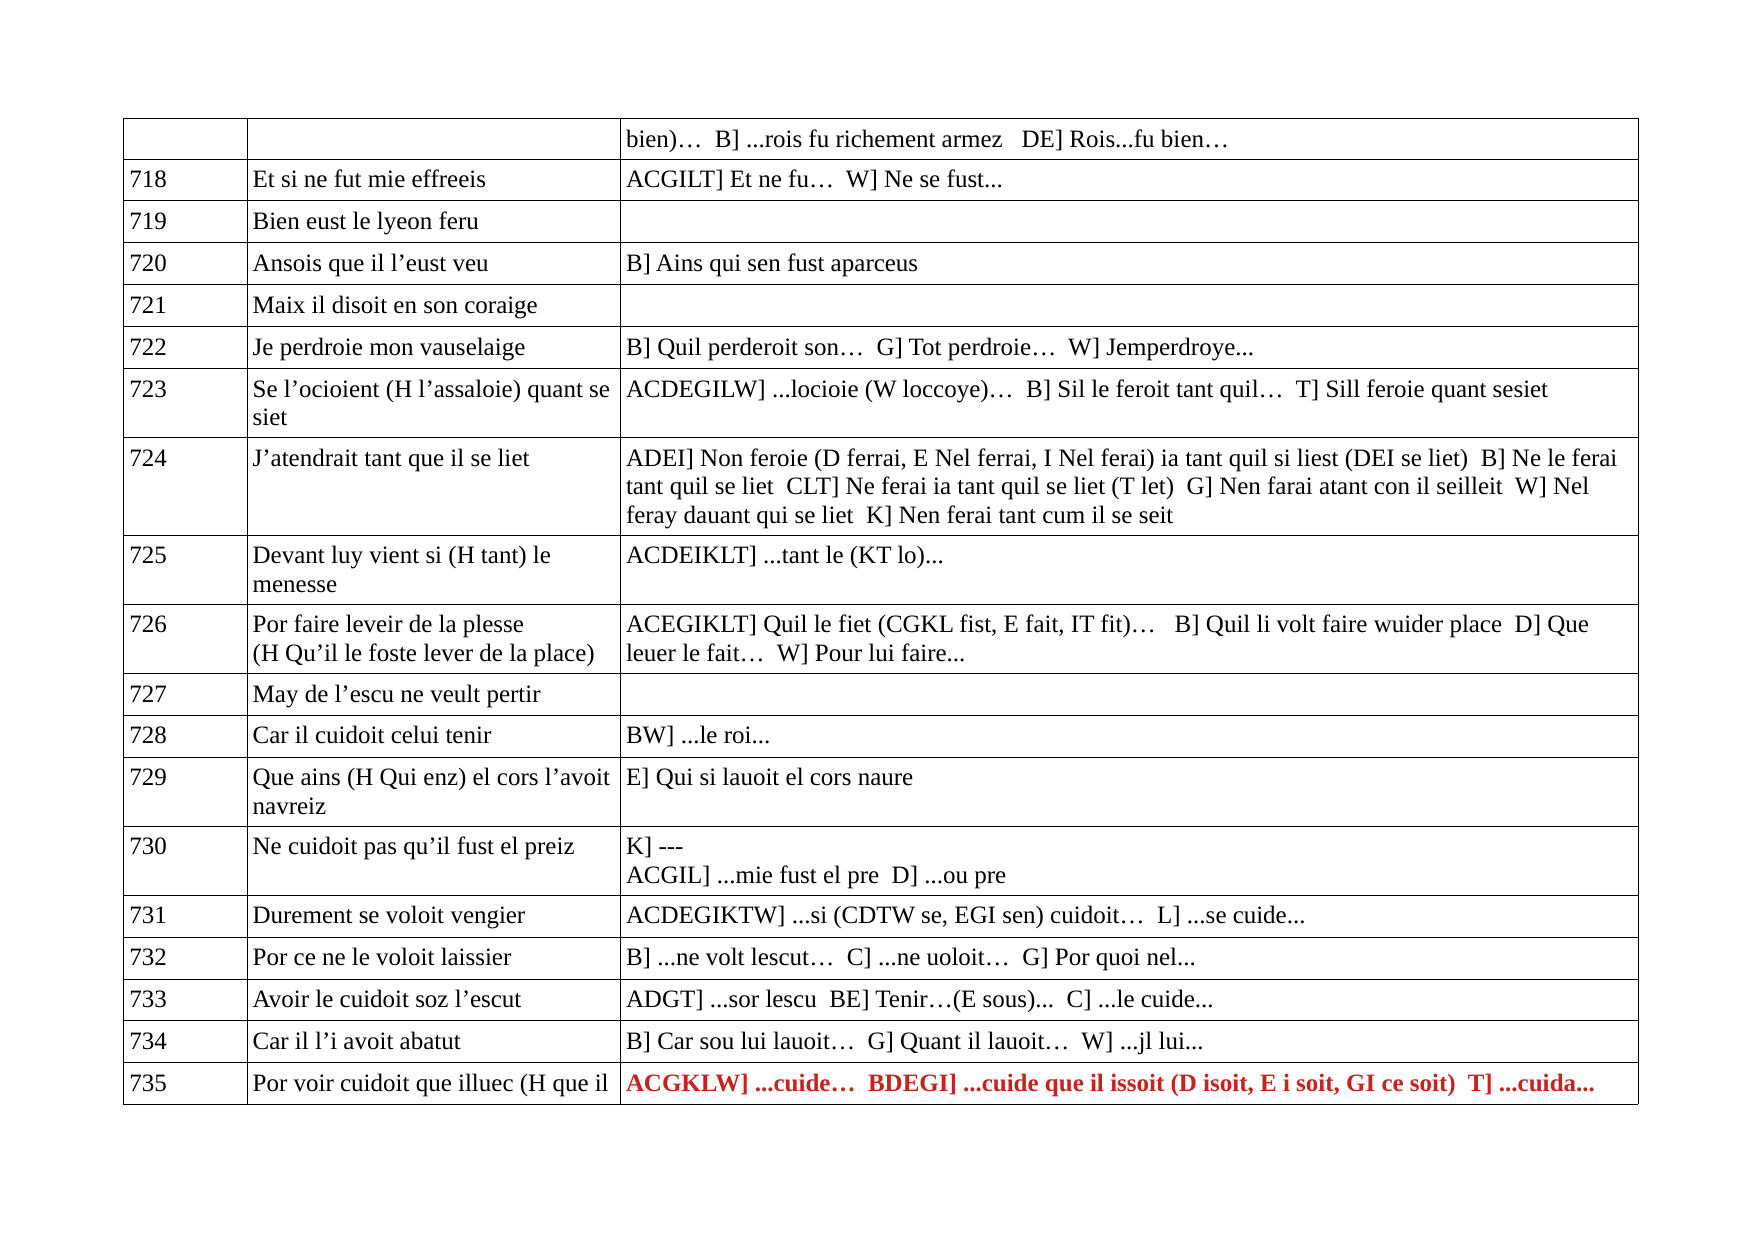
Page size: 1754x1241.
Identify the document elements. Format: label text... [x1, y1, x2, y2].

table_cell Bien eust le lyeon feru [248, 201, 620, 242]
table_cell J’atendrait tant que il se liet [248, 438, 620, 535]
table_cell Maix il disoit en son coraige [248, 285, 620, 326]
table_cell ACEGIKLT] Quil le fiet (CGKL fist, E fait, IT fit)… B] Quil li volt faire wuider place D] Que leuer le fait… W] Pour lui faire... [621, 605, 1638, 673]
table_cell 720 [124, 243, 247, 284]
table_cell ACDEIKLT] ...tant le (KT lo)... [621, 536, 1638, 604]
table_cell 728 [124, 716, 247, 757]
table_cell [248, 119, 620, 158]
table_cell [621, 285, 1638, 326]
table_cell 722 [124, 327, 247, 368]
table_cell 718 [124, 160, 247, 200]
table_cell May de l’escu ne veult pertir [248, 674, 620, 715]
table_cell Ne cuidoit pas qu’il fust el preiz [248, 827, 620, 895]
table_cell ACGILT] Et ne fu… W] Ne se fust... [621, 160, 1638, 200]
table_cell ADGT] ...sor lescu BE] Tenir…(E sous)... C] ...le cuide... [621, 980, 1638, 1020]
table_cell 729 [124, 758, 247, 826]
table_cell B] Quil perderoit son… G] Tot perdroie… W] Jemperdroye... [621, 327, 1638, 368]
table_cell Por faire leveir de la plesse (H Qu’il le foste lever de la place) [248, 605, 620, 673]
table_cell Por ce ne le voloit laissier [248, 938, 620, 978]
table_cell [621, 201, 1638, 242]
table_cell [124, 119, 247, 158]
table_cell B] Car sou lui lauoit… G] Quant il lauoit… W] ...jl lui... [621, 1021, 1638, 1062]
table_cell Durement se voloit vengier [248, 896, 620, 937]
table_cell Je perdroie mon vauselaige [248, 327, 620, 368]
table_cell Ansois que il l’eust veu [248, 243, 620, 284]
table_cell 733 [124, 980, 247, 1020]
table_cell Devant luy vient si (H tant) le menesse [248, 536, 620, 604]
table_cell Et si ne fut mie effreeis [248, 160, 620, 200]
table_cell 721 [124, 285, 247, 326]
table_cell B] Ains qui sen fust aparceus [621, 243, 1638, 284]
table_cell 735 [124, 1063, 247, 1104]
table_cell Avoir le cuidoit soz l’escut [248, 980, 620, 1020]
table_cell Car il cuidoit celui tenir [248, 716, 620, 757]
table_cell Que ains (H Qui enz) el cors l’avoit navreiz [248, 758, 620, 826]
table_cell 731 [124, 896, 247, 937]
table_cell K] --- ACGIL] ...mie fust el pre D] ...ou pre [621, 827, 1638, 895]
table_cell BW] ...le roi... [621, 716, 1638, 757]
table_cell Por voir cuidoit que illuec (H que il [248, 1063, 620, 1104]
table_cell ACDEGILW] ...locioie (W loccoye)… B] Sil le feroit tant quil… T] Sill feroie quant sesiet [621, 369, 1638, 437]
table_cell 719 [124, 201, 247, 242]
table_cell 724 [124, 438, 247, 535]
table_cell 723 [124, 369, 247, 437]
table_cell E] Qui si lauoit el cors naure [621, 758, 1638, 826]
table_cell 734 [124, 1021, 247, 1062]
table_cell [621, 674, 1638, 715]
table_cell Car il l’i avoit abatut [248, 1021, 620, 1062]
table_cell ACDEGIKTW] ...si (CDTW se, EGI sen) cuidoit… L] ...se cuide... [621, 896, 1638, 937]
table_cell 732 [124, 938, 247, 978]
table_cell Se l’ocioient (H l’assaloie) quant se siet [248, 369, 620, 437]
table_cell 725 [124, 536, 247, 604]
table_cell ACGKLW] ...cuide… BDEGI] ...cuide que il issoit (D isoit, E i soit, GI ce soit) T] ...cuida... [621, 1063, 1638, 1104]
table_cell 726 [124, 605, 247, 673]
table_cell 727 [124, 674, 247, 715]
table_cell bien)… B] ...rois fu richement armez DE] Rois...fu bien… [621, 119, 1638, 158]
table_cell B] ...ne volt lescut… C] ...ne uoloit… G] Por quoi nel... [621, 938, 1638, 978]
table_cell 730 [124, 827, 247, 895]
table_cell ADEI] Non feroie (D ferrai, E Nel ferrai, I Nel ferai) ia tant quil si liest (DEI se liet) B] Ne le ferai tant quil se liet CLT] Ne ferai ia tant quil se liet (T let) G] Nen farai atant con il seilleit W] Nel feray dauant qui se liet K] Nen ferai tant cum il se seit [621, 438, 1638, 535]
